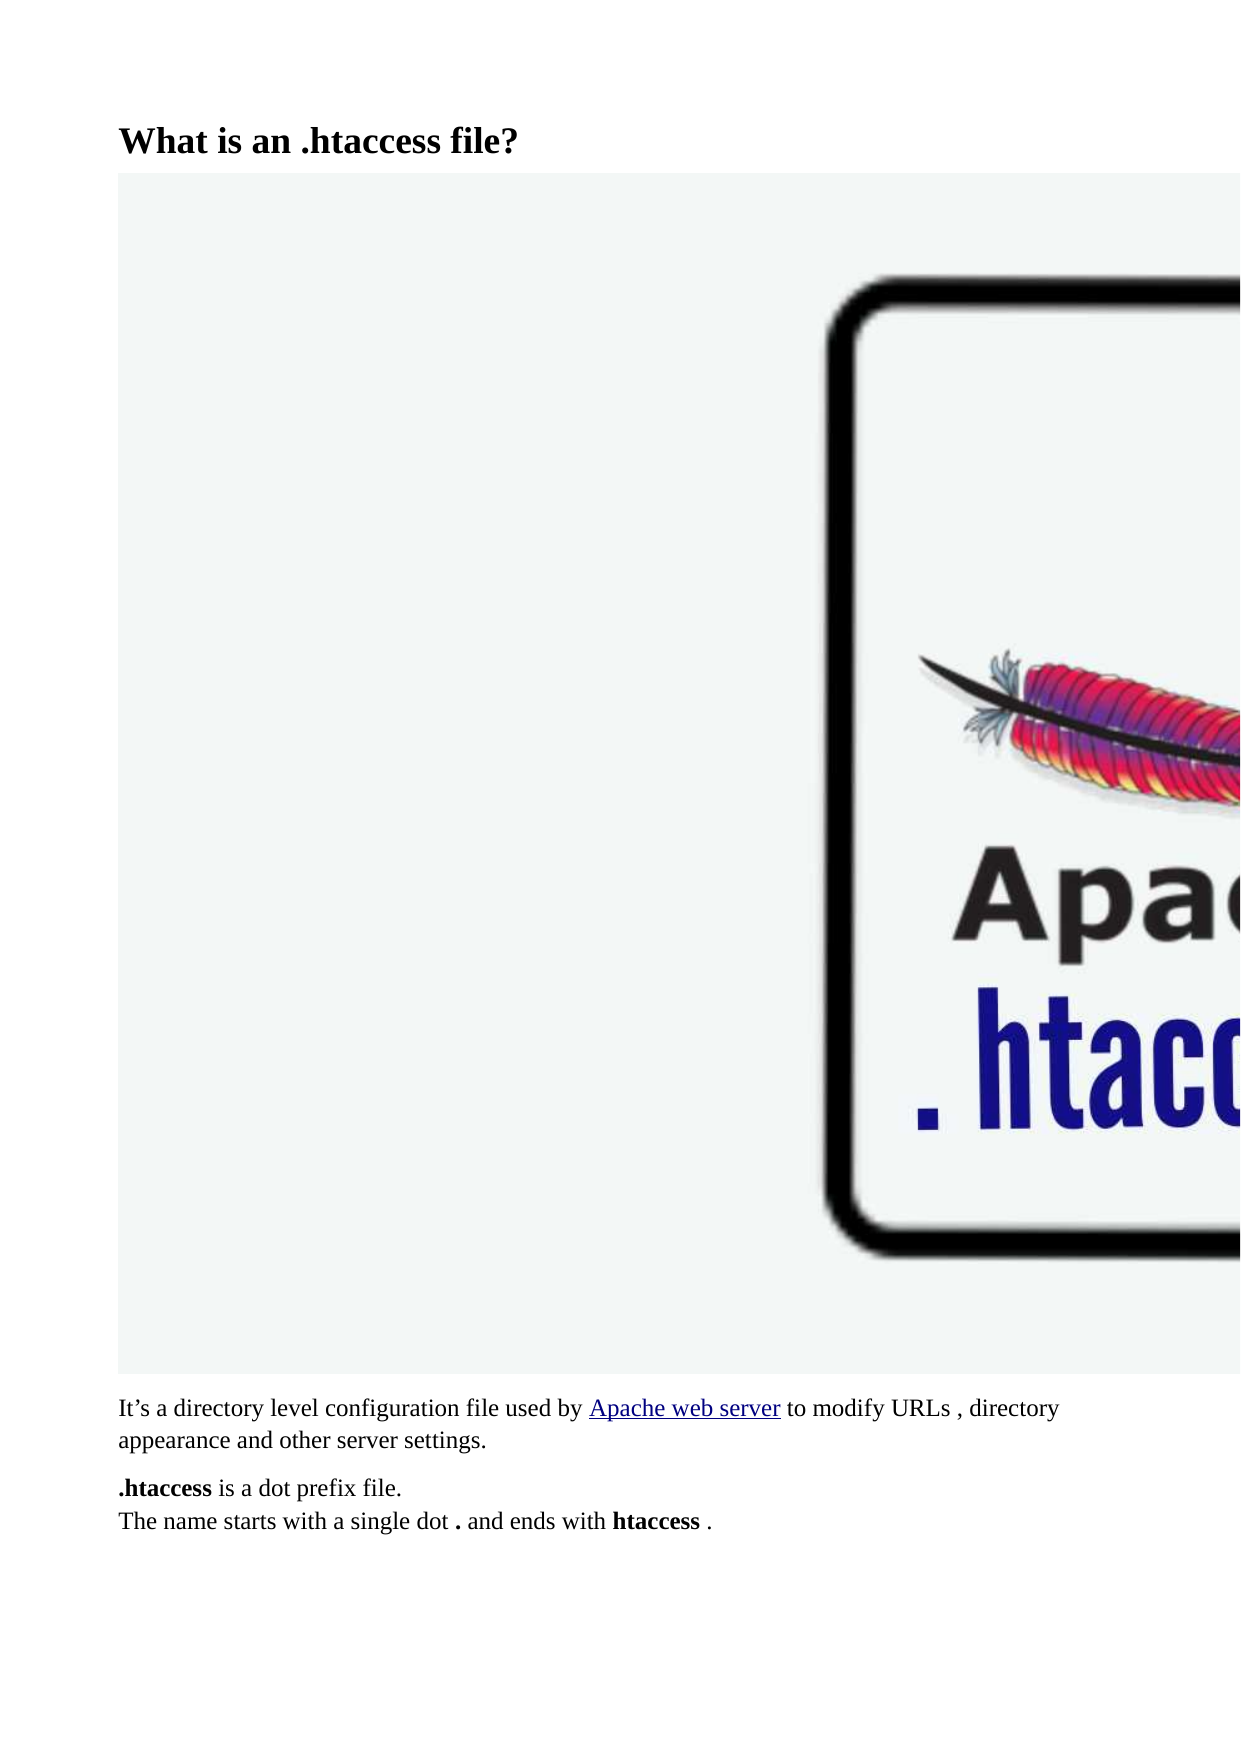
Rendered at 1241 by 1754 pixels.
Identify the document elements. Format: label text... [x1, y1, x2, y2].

subtitle What is an .htaccess file? [118, 118, 1122, 161]
picture [118, 173, 1241, 1374]
text .htaccess is a dot prefix file. The name starts with a single dot . and ends with htaccess . [118, 1473, 1122, 1535]
text It’s a directory level configuration file used by Apache web server to modify URLs , directory appearance and other server settings. [118, 1393, 1122, 1454]
